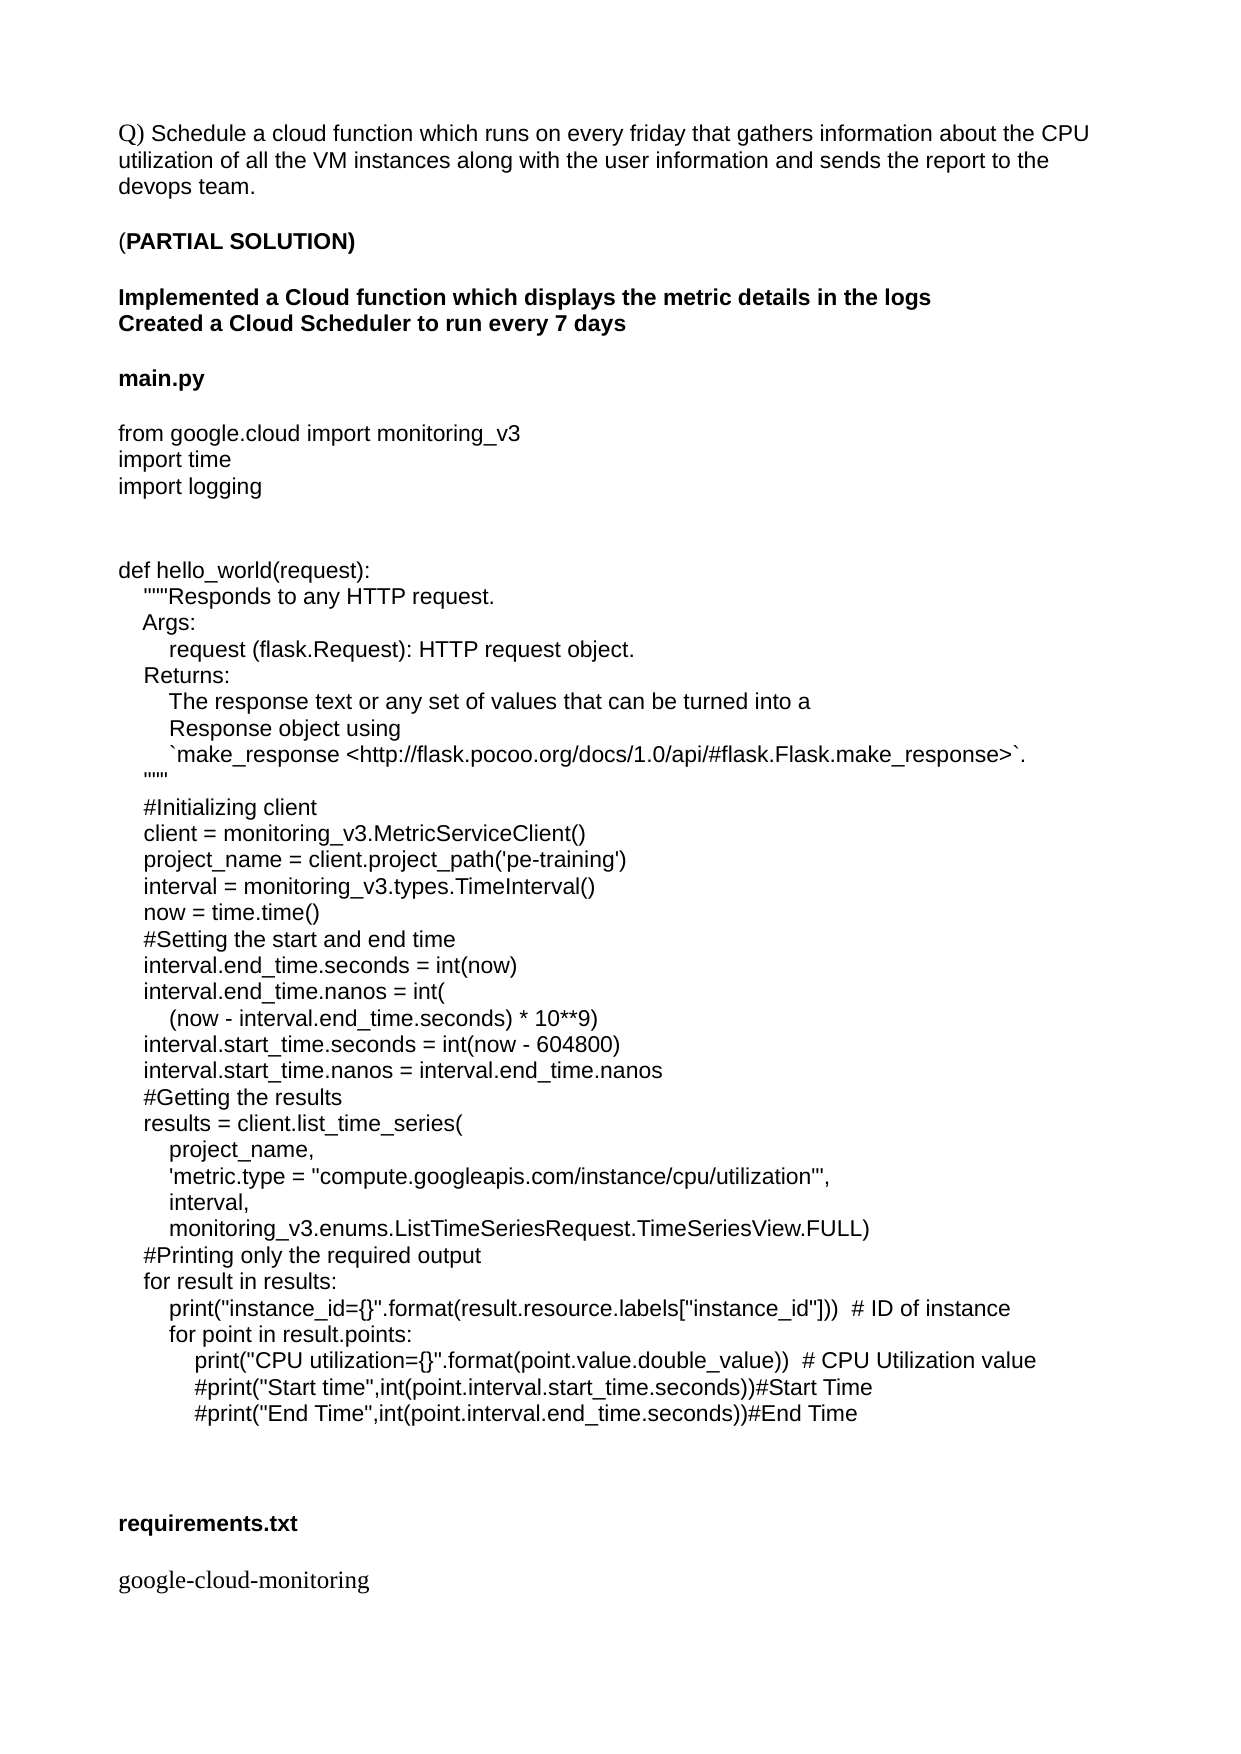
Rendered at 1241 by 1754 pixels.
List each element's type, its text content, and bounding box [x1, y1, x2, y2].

text Q) Schedule a cloud function which runs on every friday that gathers information about the CPU utilization of all the VM instances along with the user information and sends the report to the devops team. [118, 118, 1122, 199]
text print("instance_id={}".format(result.resource.labels["instance_id"])) # ID of instance [118, 1294, 1122, 1321]
text request (flask.Request): HTTP request object. [118, 636, 1122, 662]
text project_name = client.project_path('pe-training') [118, 846, 1122, 873]
text for point in result.points: [118, 1321, 1122, 1347]
text #Setting the start and end time [118, 926, 1122, 952]
text 'metric.type = "compute.googleapis.com/instance/cpu/utilization"', [118, 1163, 1122, 1189]
text print("CPU utilization={}".format(point.value.double_value)) # CPU Utilization value [118, 1347, 1122, 1373]
text import logging [118, 473, 1122, 499]
text interval = monitoring_v3.types.TimeInterval() [118, 873, 1122, 899]
text def hello_world(request): [118, 557, 1122, 583]
text #print("Start time",int(point.interval.start_time.seconds))#Start Time [118, 1373, 1122, 1400]
text Args: [118, 609, 1122, 636]
text interval, [118, 1189, 1122, 1215]
text now = time.time() [118, 899, 1122, 926]
text Created a Cloud Scheduler to run every 7 days [118, 310, 1122, 336]
text (now - interval.end_time.seconds) * 10**9) [118, 1004, 1122, 1031]
text """Responds to any HTTP request. [118, 583, 1122, 609]
text requirements.txt [118, 1510, 1122, 1536]
text google-cloud-monitoring [118, 1565, 1122, 1594]
text """ [118, 767, 1122, 794]
text results = client.list_time_series( [118, 1110, 1122, 1136]
text #print("End Time",int(point.interval.end_time.seconds))#End Time [118, 1400, 1122, 1426]
text #Printing only the required output [118, 1242, 1122, 1268]
text `make_response <http://flask.pocoo.org/docs/1.0/api/#flask.Flask.make_response>`. [118, 741, 1122, 767]
text Implemented a Cloud function which displays the metric details in the logs [118, 283, 1122, 310]
text monitoring_v3.enums.ListTimeSeriesRequest.TimeSeriesView.FULL) [118, 1215, 1122, 1242]
text interval.end_time.seconds = int(now) [118, 952, 1122, 978]
text project_name, [118, 1136, 1122, 1163]
text import time [118, 446, 1122, 473]
text #Getting the results [118, 1084, 1122, 1110]
text interval.end_time.nanos = int( [118, 978, 1122, 1004]
text Response object using [118, 715, 1122, 741]
text Returns: [118, 662, 1122, 688]
text main.py [118, 365, 1122, 391]
text from google.cloud import monitoring_v3 [118, 420, 1122, 446]
text interval.start_time.nanos = interval.end_time.nanos [118, 1057, 1122, 1084]
text The response text or any set of values that can be turned into a [118, 688, 1122, 715]
text interval.start_time.seconds = int(now - 604800) [118, 1031, 1122, 1057]
text client = monitoring_v3.MetricServiceClient() [118, 820, 1122, 846]
text for result in results: [118, 1268, 1122, 1294]
text #Initializing client [118, 794, 1122, 820]
text (PARTIAL SOLUTION) [118, 228, 1122, 255]
